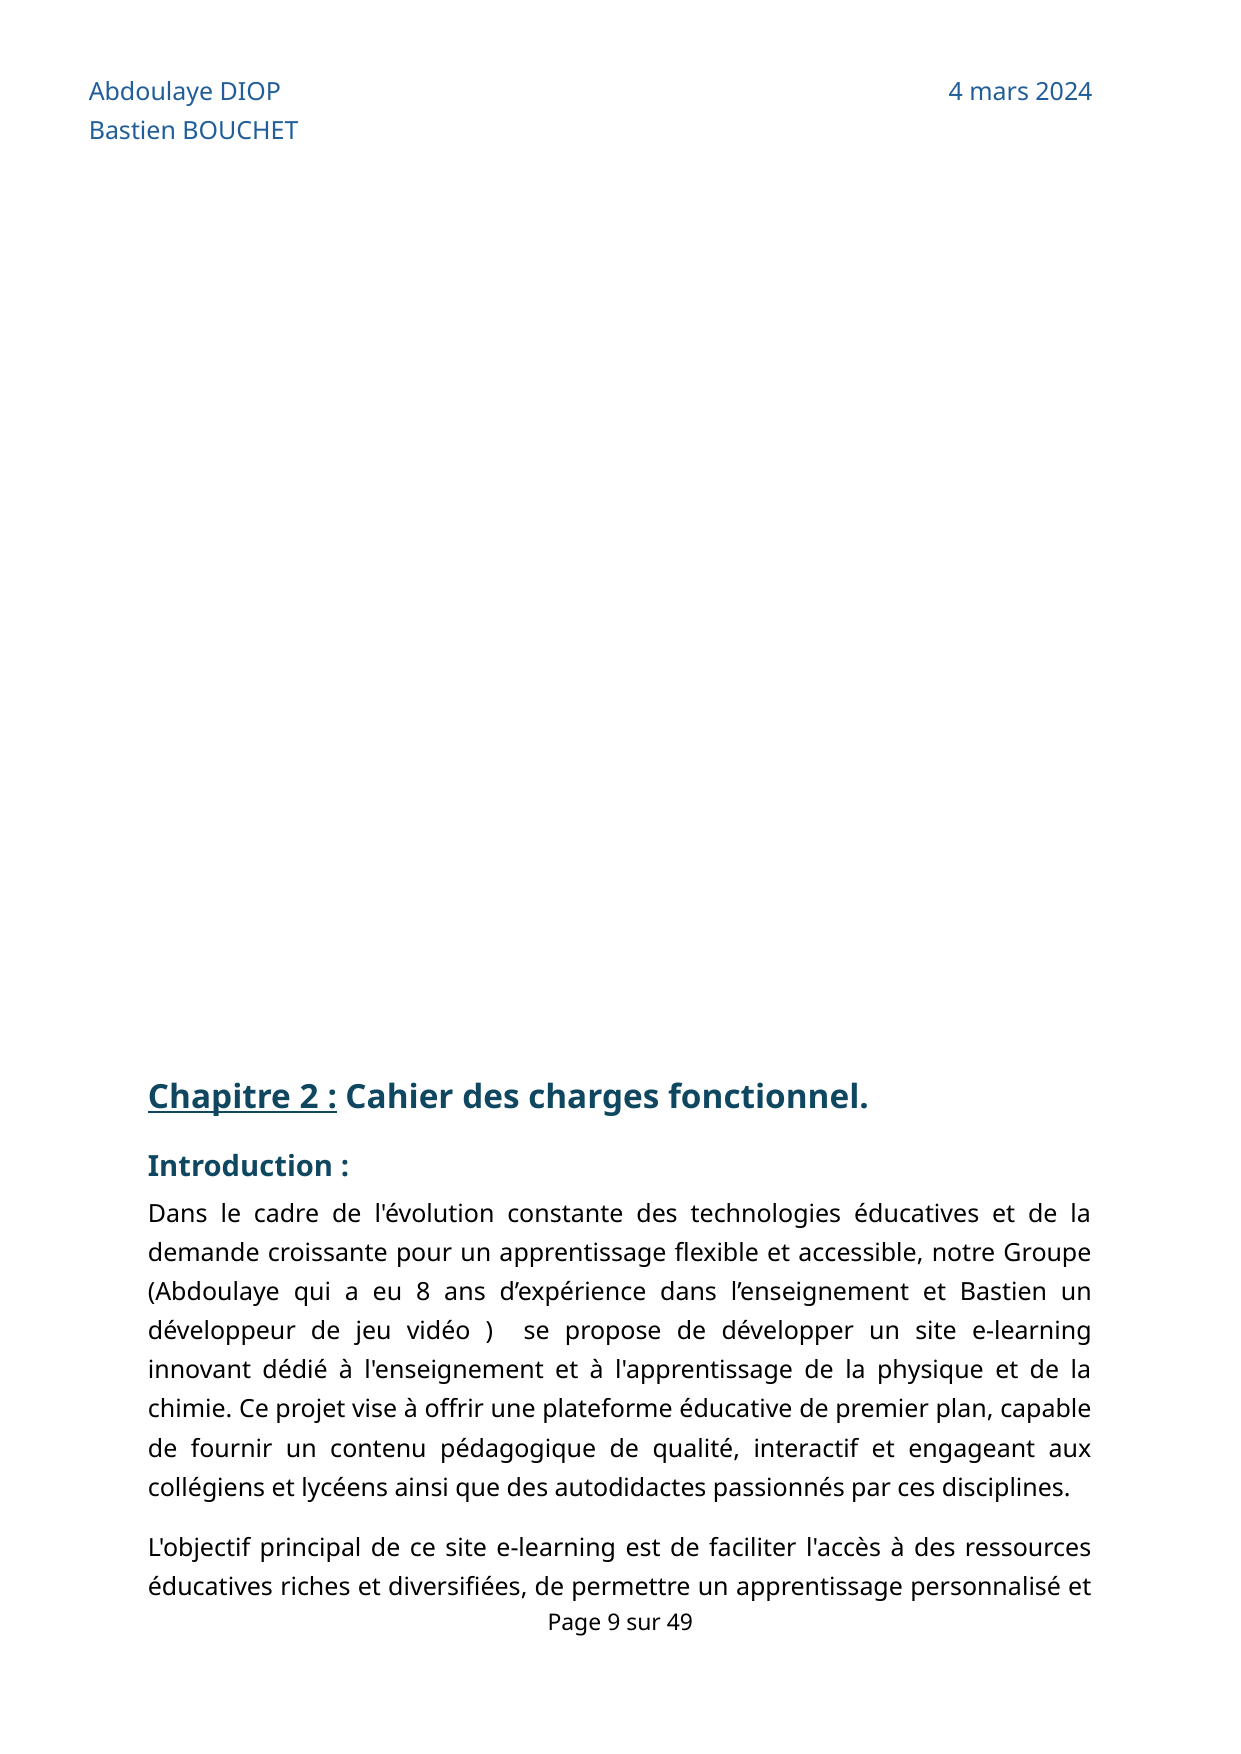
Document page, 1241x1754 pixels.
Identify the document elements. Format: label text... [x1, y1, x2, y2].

subtitle Chapitre 2 : Cahier des charges fonctionnel. [148, 1073, 1093, 1118]
subtitle Introduction : [148, 1145, 1093, 1185]
text Dans le cadre de l'évolution constante des technologies éducatives et de la demande croissante pour un apprentissage flexible et accessible, notre Groupe (Abdoulaye qui a eu 8 ans d’expérience dans l’enseignement et Bastien un développeur de jeu vidéo ) se propose de développer un site e-learning innovant dédié à l'enseignement et à l'apprentissage de la physique et de la chimie. Ce projet vise à offrir une plateforme éducative de premier plan, capable de fournir un contenu pédagogique de qualité, interactif et engageant aux collégiens et lycéens ainsi que des autodidactes passionnés par ces disciplines. [148, 1195, 1093, 1503]
text L'objectif principal de ce site e-learning est de faciliter l'accès à des ressources éducatives riches et diversifiées, de permettre un apprentissage personnalisé et [148, 1529, 1093, 1603]
